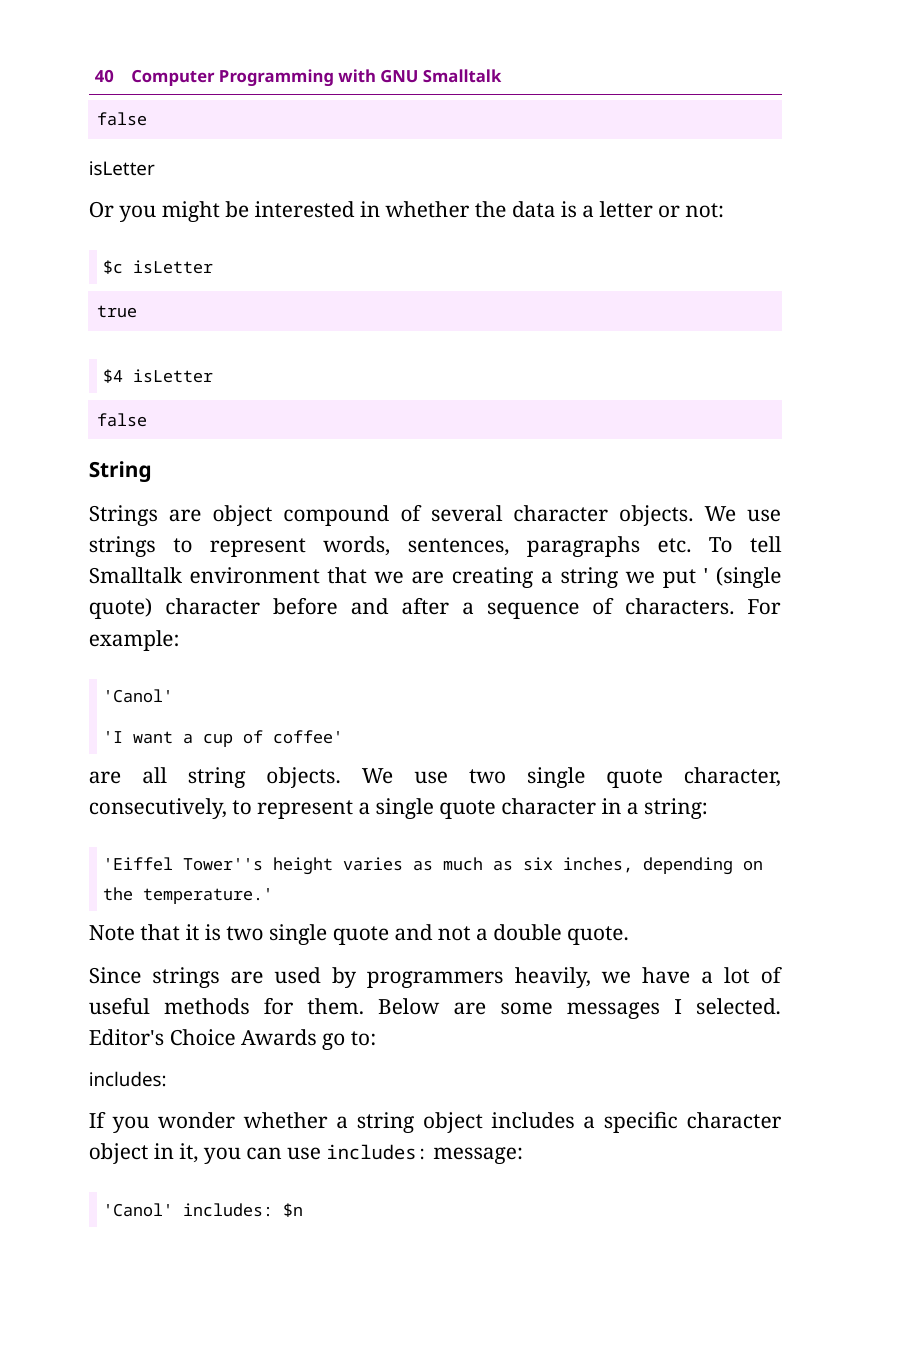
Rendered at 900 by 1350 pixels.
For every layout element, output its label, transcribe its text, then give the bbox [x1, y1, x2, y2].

text Strings are object compound of several character objects. We use strings to represent words, sentences, paragraphs etc. To tell Smalltalk environment that we are creating a string we put ' (single quote) character before and after a sequence of characters. For example: [88, 499, 782, 652]
text If you wonder whether a string object includes a specific character object in it, you can use includes: message: [88, 1106, 782, 1166]
text 'Canol' [88, 678, 782, 707]
text false [97, 108, 773, 131]
text 'Canol' includes: $n [97, 1192, 782, 1227]
subtitle String [88, 456, 782, 484]
text $4 isLetter [97, 359, 782, 393]
text 'Eiffel Tower''s height varies as much as six inches, depending on the temperature.' [97, 847, 782, 911]
text Since strings are used by programmers heavily, we have a lot of useful methods for them. Below are some messages I selected. Editor's Choice Awards go to: [88, 961, 782, 1052]
text Or you might be interested in whether the data is a letter or not: [88, 195, 782, 223]
text true [97, 300, 773, 322]
text 'I want a cup of coffee' [97, 720, 782, 754]
subtitle isLetter [88, 155, 782, 181]
text false [97, 408, 773, 431]
text are all string objects. We use two single quote character, consecutively, to represent a single quote character in a string: [88, 761, 782, 821]
text Note that it is two single quote and not a double quote. [88, 918, 782, 946]
subtitle includes: [88, 1066, 782, 1092]
text $c isLetter [97, 250, 782, 284]
